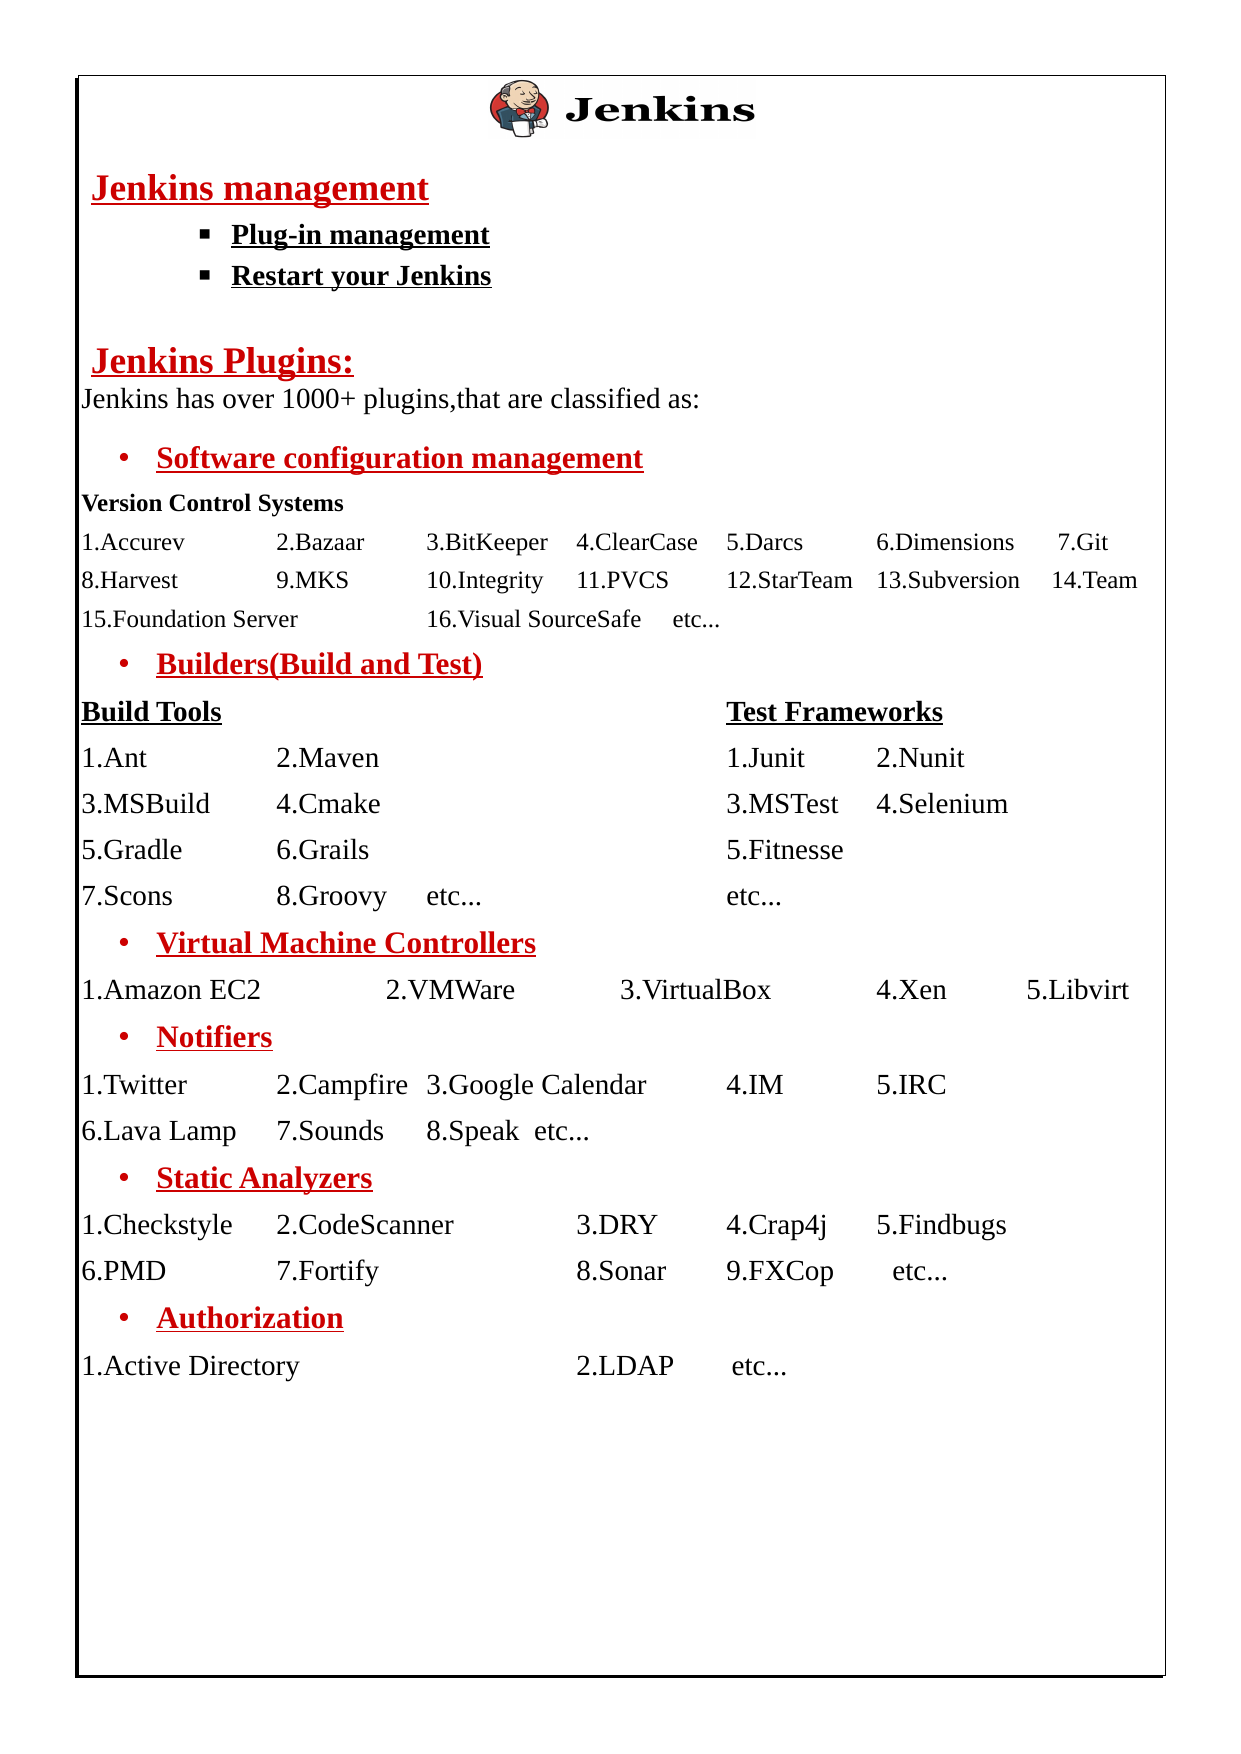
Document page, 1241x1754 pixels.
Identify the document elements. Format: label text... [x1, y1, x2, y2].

text 1.Accurev 2.Bazaar 3.BitKeeper 4.ClearCase 5.Darcs 6.Dimensions 7.Git [81, 527, 1162, 556]
list Software configuration management [119, 440, 1162, 476]
text 1.Amazon EC2 2.VMWare 3.VirtualBox 4.Xen 5.Libvirt [81, 972, 1162, 1006]
text 7.Scons 8.Groovy etc... etc... [81, 878, 1162, 912]
text 1.Active Directory 2.LDAP etc... [81, 1348, 1162, 1382]
text 1.Twitter 2.Campfire 3.Google Calendar 4.IM 5.IRC [81, 1067, 1162, 1101]
list Virtual Machine Controllers [119, 924, 1162, 960]
list Builders(Build and Test) [119, 645, 1162, 681]
list Static Analyzers [119, 1159, 1162, 1195]
subtitle Jenkins management [81, 166, 1162, 209]
text 6.PMD 7.Fortify 8.Sonar 9.FXCop etc... [81, 1253, 1162, 1287]
text 15.Foundation Server 16.Visual SourceSafe etc... [81, 604, 1162, 633]
list Authorization [119, 1299, 1162, 1336]
text 1.Checkstyle 2.CodeScanner 3.DRY 4.Crap4j 5.Findbugs [81, 1207, 1162, 1241]
text Build Tools Test Frameworks [81, 694, 1162, 727]
text 8.Harvest 9.MKS 10.Integrity 11.PVCS 12.StarTeam 13.Subversion 14.Team [81, 566, 1162, 594]
text Version Control Systems [81, 488, 1162, 517]
text 3.MSBuild 4.Cmake 3.MSTest 4.Selenium [81, 786, 1162, 819]
picture [487, 78, 757, 139]
list Notifiers [119, 1018, 1162, 1054]
text 1.Ant 2.Maven 1.Junit 2.Nunit [81, 740, 1162, 773]
text Jenkins Plugins: Jenkins has over 1000+ plugins,that are classified as: [81, 338, 1162, 415]
subtitle Plug-in management [194, 217, 1162, 251]
text 5.Gradle 6.Grails 5.Fitnesse [81, 832, 1162, 866]
text 6.Lava Lamp 7.Sounds 8.Speak etc... [81, 1113, 1162, 1147]
subtitle Restart your Jenkins [194, 258, 1162, 291]
